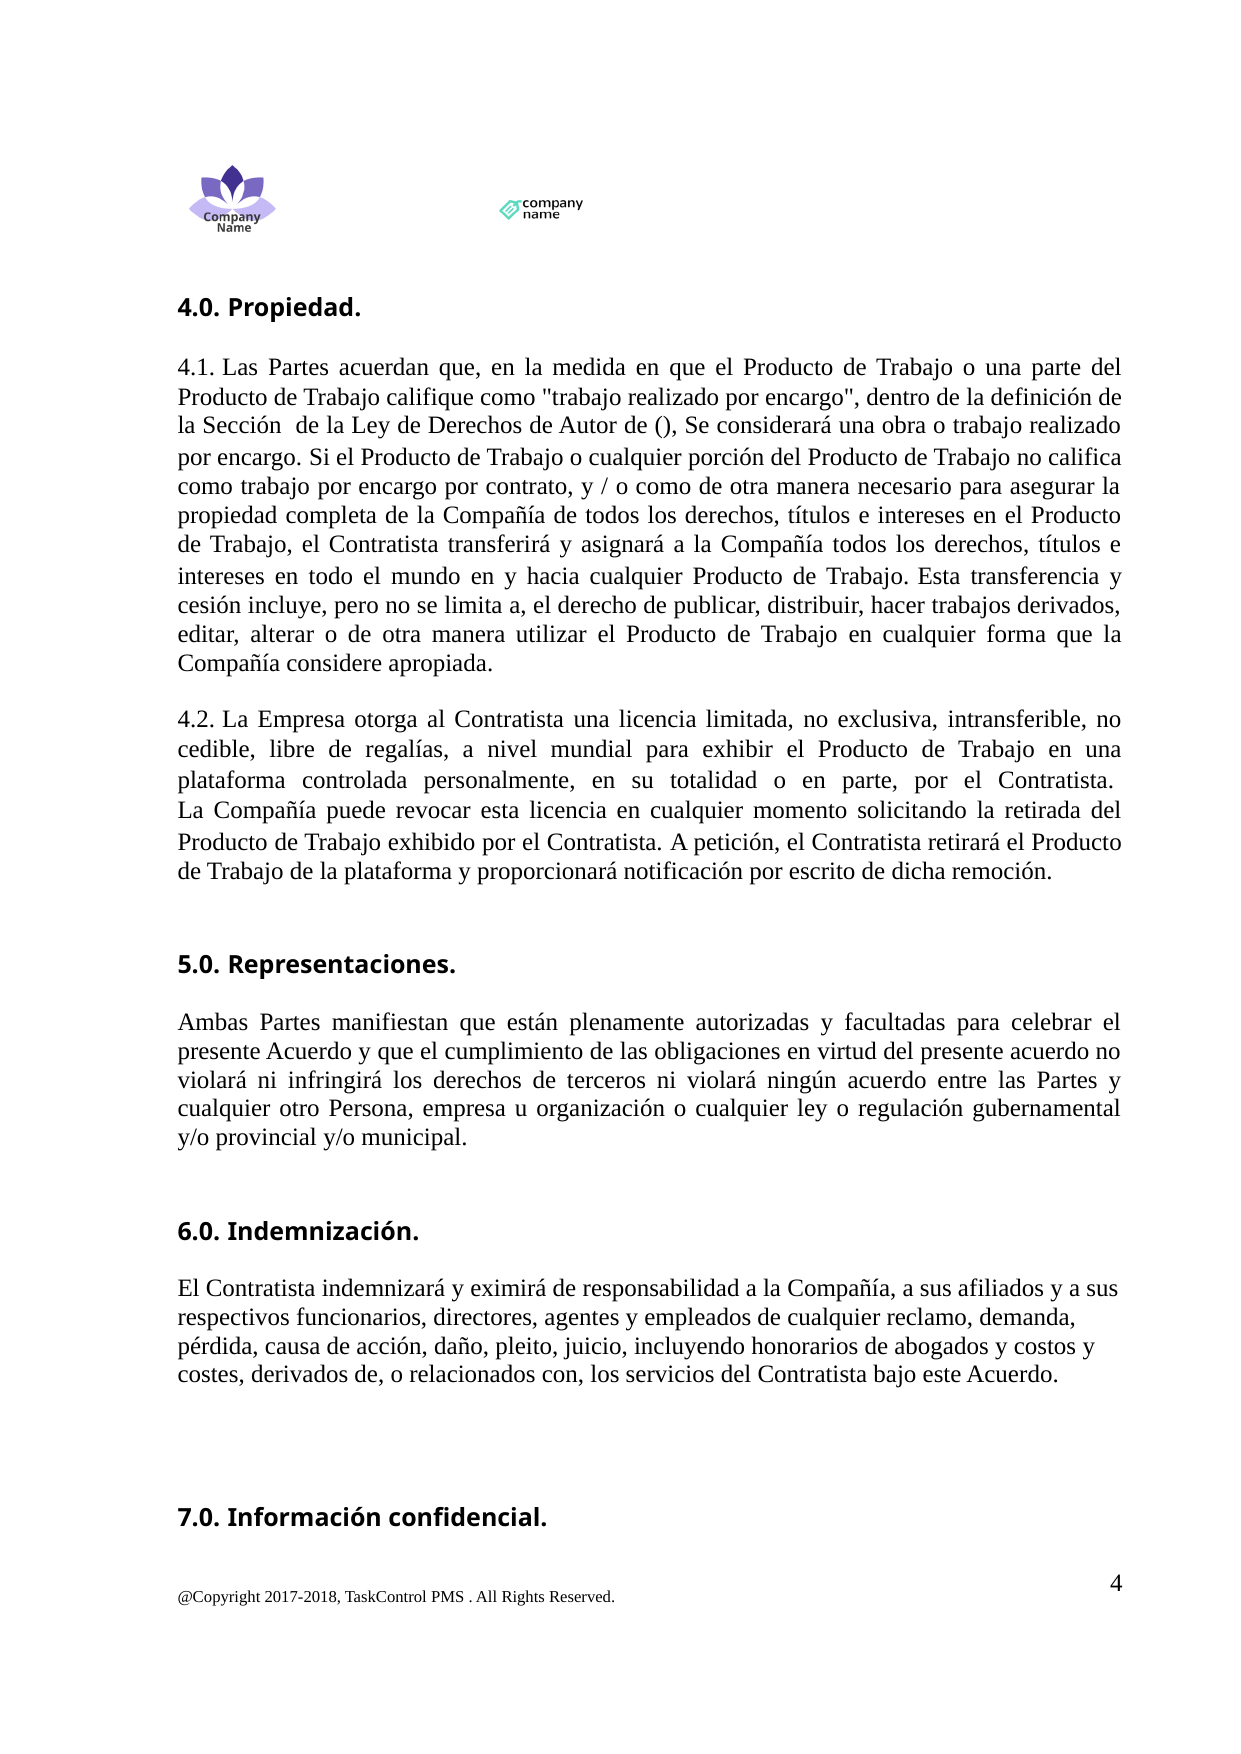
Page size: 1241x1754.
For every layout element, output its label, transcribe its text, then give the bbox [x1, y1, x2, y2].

text 6.0. Indemnización. [177, 1176, 1122, 1248]
text El Contratista indemnizará y eximirá de responsabilidad a la Compañía, a sus afiliados y a sus respectivos funcionarios, directores, agentes y empleados de cualquier reclamo, demanda, pérdida, causa de acción, daño, pleito, juicio, incluyendo honorarios de abogados y costos y costes, derivados de, o relacionados con, los servicios del Contratista bajo este Acuerdo. [177, 1273, 1122, 1417]
text 4.1. Las Partes acuerdan que, en la medida en que el Producto de Trabajo o una parte del Producto de Trabajo califique como "trabajo realizado por encargo", dentro de la definición de la Sección de la Ley de Derechos de Autor de (), Se considerará una obra o trabajo realizado por encargo. Si el Producto de Trabajo o cualquier porción del Producto de Trabajo no califica como trabajo por encargo por contrato, y / o como de otra manera necesario para asegurar la propiedad completa de la Compañía de todos los derechos, títulos e intereses en el Producto de Trabajo, el Contratista transferirá y asignará a la Compañía todos los derechos, títulos e intereses en todo el mundo en y hacia cualquier Producto de Trabajo. Esta transferencia y cesión incluye, pero no se limita a, el derecho de publicar, distribuir, hacer trabajos derivados, editar, alterar o de otra manera utilizar el Producto de Trabajo en cualquier forma que la Compañía considere apropiada. [177, 349, 1122, 676]
text 4.2. La Empresa otorga al Contratista una licencia limitada, no exclusiva, intransferible, no cedible, libre de regalías, a nivel mundial para exhibir el Producto de Trabajo en una plataforma controlada personalmente, en su totalidad o en parte, por el Contratista. La Compañía puede revocar esta licencia en cualquier momento solicitando la retirada del Producto de Trabajo exhibido por el Contratista. A petición, el Contratista retirará el Producto de Trabajo de la plataforma y proporcionará notificación por escrito de dicha remoción. [177, 701, 1122, 885]
text 5.0. Representaciones. [177, 910, 1122, 982]
text 7.0. Información confidencial. [177, 1496, 1122, 1534]
picture [485, 147, 596, 257]
text 4.0. Propiedad. [177, 257, 1122, 324]
text Ambas Partes manifiestan que están plenamente autorizadas y facultadas para celebrar el presente Acuerdo y que el cumplimiento de las obligaciones en virtud del presente acuerdo no violará ni infringirá los derechos de terceros ni violará ningún acuerdo entre las Partes y cualquier otro Persona, empresa u organización o cualquier ley o regulación gubernamental y/o provincial y/o municipal. [177, 1007, 1122, 1151]
picture [177, 147, 287, 257]
